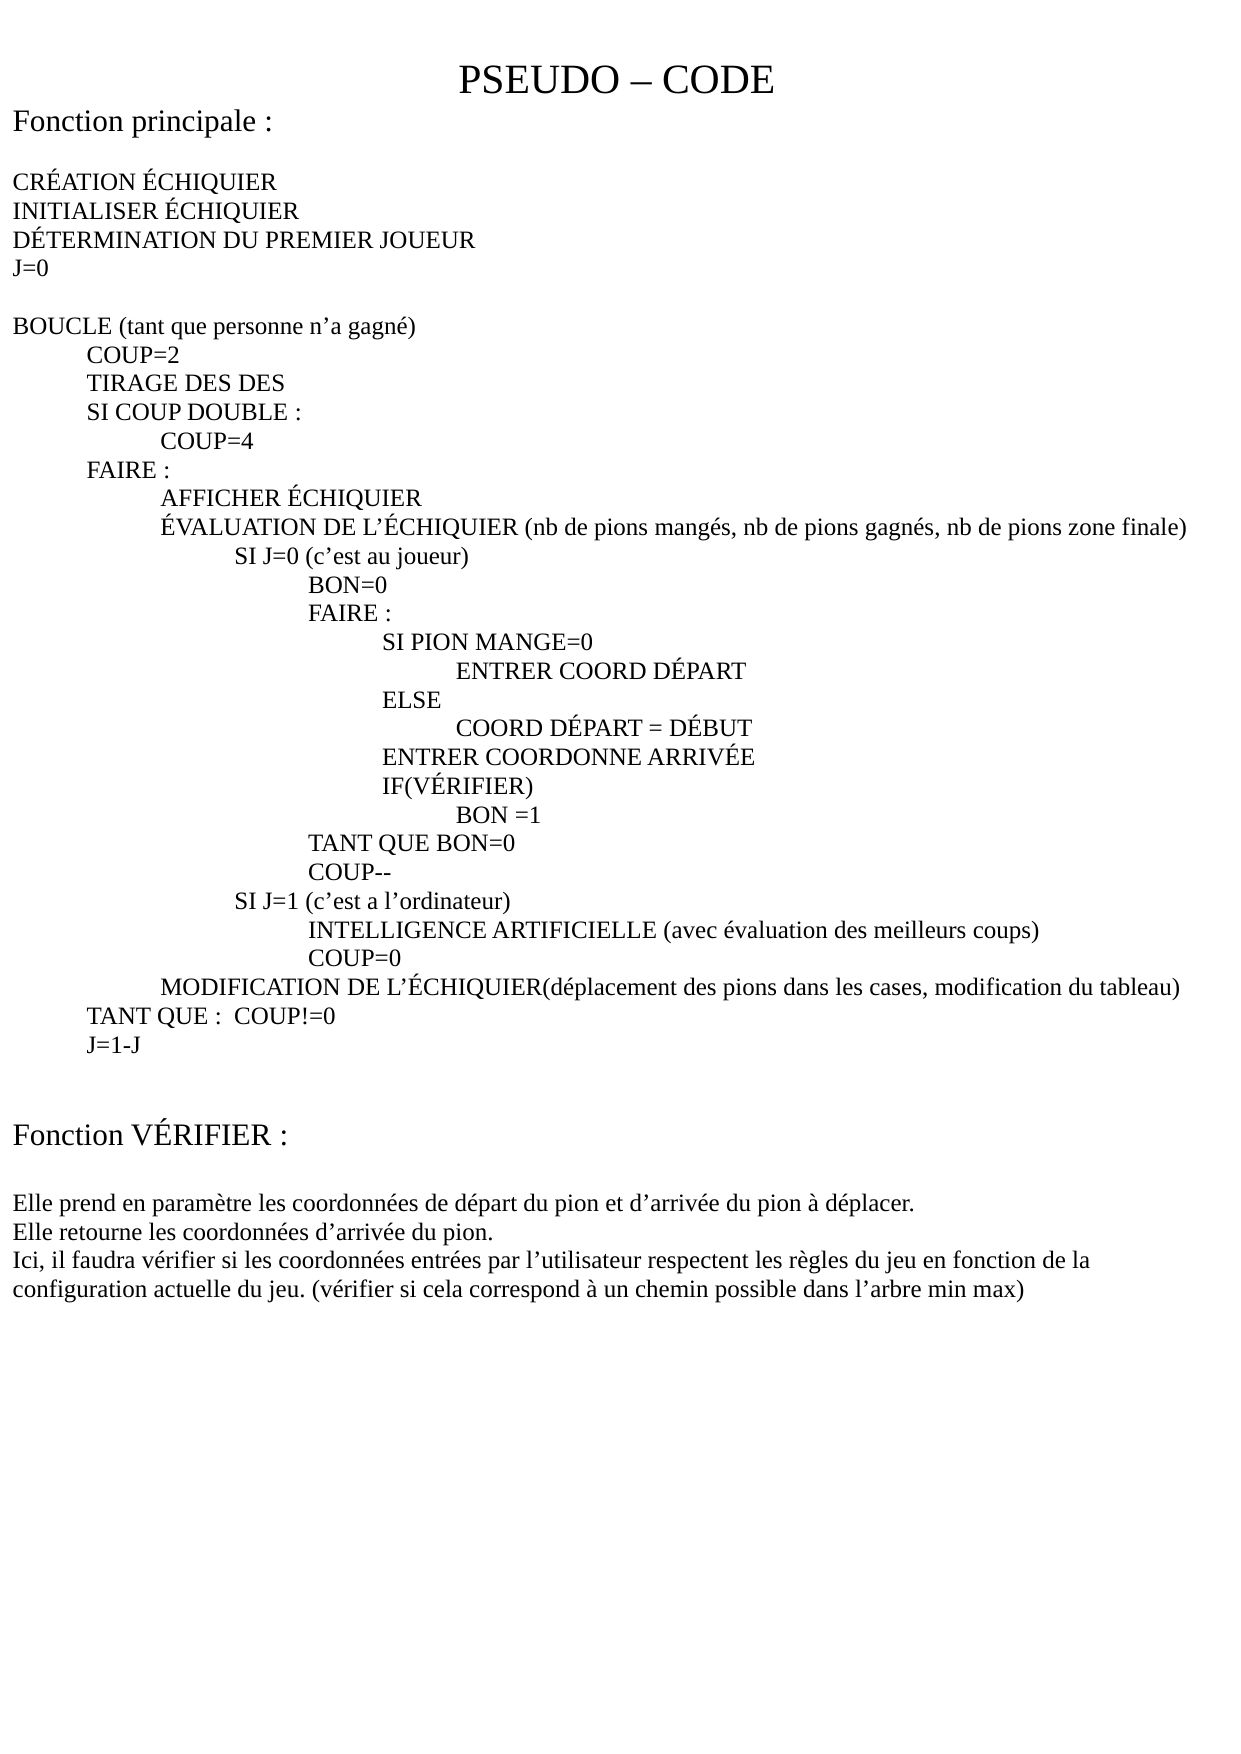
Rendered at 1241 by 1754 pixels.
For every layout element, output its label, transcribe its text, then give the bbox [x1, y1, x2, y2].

text ENTRER COORD DÉPART [12, 656, 1210, 685]
text DÉTERMINATION DU PREMIER JOUEUR [12, 225, 1210, 253]
text SI COUP DOUBLE : [12, 397, 1210, 426]
text MODIFICATION DE L’ÉCHIQUIER(déplacement des pions dans les cases, modification du tableau) [12, 972, 1210, 1001]
text SI J=1 (c’est a l’ordinateur) [12, 886, 1210, 915]
text Fonction principale : [12, 103, 1210, 138]
text PSEUDO – CODE [12, 55, 1210, 103]
text INITIALISER ÉCHIQUIER [12, 196, 1210, 225]
text BON=0 [12, 570, 1210, 598]
text AFFICHER ÉCHIQUIER [12, 483, 1210, 512]
text J=1-J [12, 1030, 1210, 1058]
text TANT QUE : COUP!=0 [12, 1001, 1210, 1030]
text Elle prend en paramètre les coordonnées de départ du pion et d’arrivée du pion à déplacer. Elle retourne les coordonnées d’arrivée du pion. [12, 1188, 1210, 1245]
text ÉVALUATION DE L’ÉCHIQUIER (nb de pions mangés, nb de pions gagnés, nb de pions zone finale) [12, 512, 1210, 541]
text COUP=4 [12, 426, 1210, 455]
text ELSE [12, 685, 1210, 713]
text J=0 [12, 253, 1210, 282]
text Ici, il faudra vérifier si les coordonnées entrées par l’utilisateur respectent les règles du jeu en fonction de la configuration actuelle du jeu. (vérifier si cela correspond à un chemin possible dans l’arbre min max) [12, 1245, 1210, 1303]
text Fonction VÉRIFIER : [12, 1116, 1210, 1152]
text COUP=0 [12, 943, 1210, 972]
text COUP-- [12, 857, 1210, 886]
text TANT QUE BON=0 [12, 828, 1210, 857]
text FAIRE : [12, 598, 1210, 627]
text COUP=2 [12, 340, 1210, 368]
text ENTRER COORDONNE ARRIVÉE [12, 742, 1210, 771]
text CRÉATION ÉCHIQUIER [12, 167, 1210, 196]
text IF(VÉRIFIER) [12, 771, 1210, 800]
text BOUCLE (tant que personne n’a gagné) [12, 311, 1210, 340]
text COORD DÉPART = DÉBUT [12, 713, 1210, 742]
text BON =1 [12, 800, 1210, 828]
text FAIRE : [12, 455, 1210, 483]
text SI J=0 (c’est au joueur) [12, 541, 1210, 570]
text INTELLIGENCE ARTIFICIELLE (avec évaluation des meilleurs coups) [12, 915, 1210, 943]
text TIRAGE DES DES [12, 368, 1210, 397]
text SI PION MANGE=0 [12, 627, 1210, 656]
